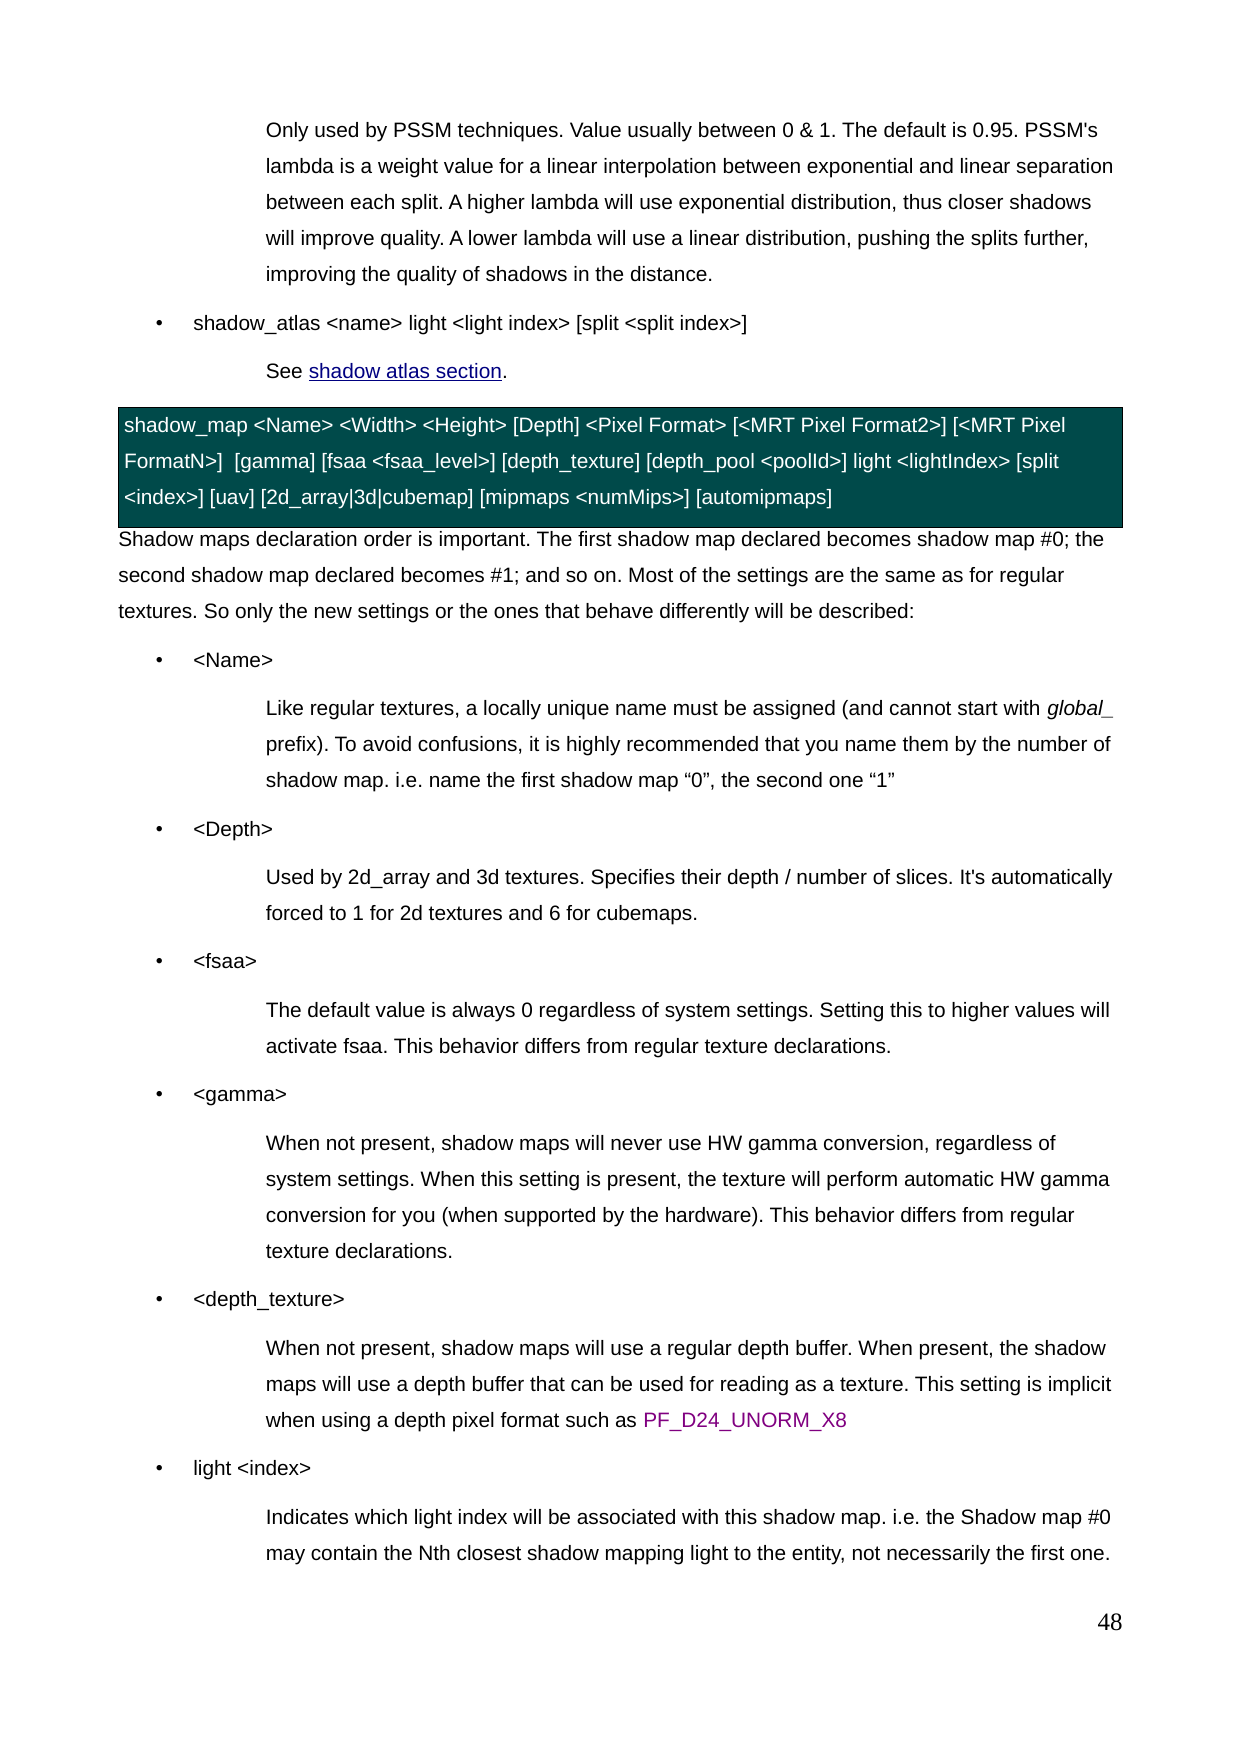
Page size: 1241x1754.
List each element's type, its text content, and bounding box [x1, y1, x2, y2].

text Used by 2d_array and 3d textures. Specifies their depth / number of slices. It's automatically forced to 1 for 2d textures and 6 for cubemaps. [266, 865, 1122, 925]
list <fsaa> [156, 949, 1122, 973]
text When not present, shadow maps will never use HW gamma conversion, regardless of system settings. When this setting is present, the texture will perform automatic HW gamma conversion for you (when supported by the hardware). This behavior differs from regular texture declarations. [266, 1131, 1122, 1263]
list <Name> [156, 648, 1122, 672]
text Like regular textures, a locally unique name must be assigned (and cannot start with global_ prefix). To avoid confusions, it is highly recommended that you name them by the number of shadow map. i.e. name the first shadow map “0”, the second one “1” [266, 696, 1122, 792]
list <Depth> [156, 816, 1122, 841]
text Only used by PSSM techniques. Value usually between 0 & 1. The default is 0.95. PSSM's lambda is a weight value for a linear interpolation between exponential and linear separation between each split. A higher lambda will use exponential distribution, thus closer shadows will improve quality. A lower lambda will use a linear distribution, pushing the splits further, improving the quality of shadows in the distance. [266, 118, 1122, 286]
text The default value is always 0 regardless of system settings. Setting this to higher values will activate fsaa. This behavior differs from regular texture declarations. [266, 998, 1122, 1058]
list <gamma> [156, 1082, 1122, 1106]
list <depth_texture> [156, 1287, 1122, 1311]
table_header shadow_map <Name> <Width> <Height> [Depth] <Pixel Format> [<MRT Pixel Format2>] [<MRT Pixel FormatN>] [gamma] [fsaa <fsaa_level>] [depth_texture] [depth_pool <poolId>] light <lightIndex> [split <index>] [uav] [2d_array|3d|cubemap] [mipmaps <numMips>] [automipmaps] [119, 408, 1122, 527]
text Shadow maps declaration order is important. The first shadow map declared becomes shadow map #0; the second shadow map declared becomes #1; and so on. Most of the settings are the same as for regular textures. So only the new settings or the ones that behave differently will be described: [118, 528, 1122, 623]
list light <index> [156, 1456, 1122, 1480]
text See shadow atlas section. [266, 359, 1122, 383]
text Indicates which light index will be associated with this shadow map. i.e. the Shadow map #0 may contain the Nth closest shadow mapping light to the entity, not necessarily the first one. [266, 1504, 1122, 1564]
list shadow_atlas <name> light <light index> [split <split index>] [156, 310, 1122, 334]
text When not present, shadow maps will use a regular depth buffer. When present, the shadow maps will use a depth buffer that can be used for reading as a texture. This setting is implicit when using a depth pixel format such as PF_D24_UNORM_X8 [266, 1336, 1122, 1431]
